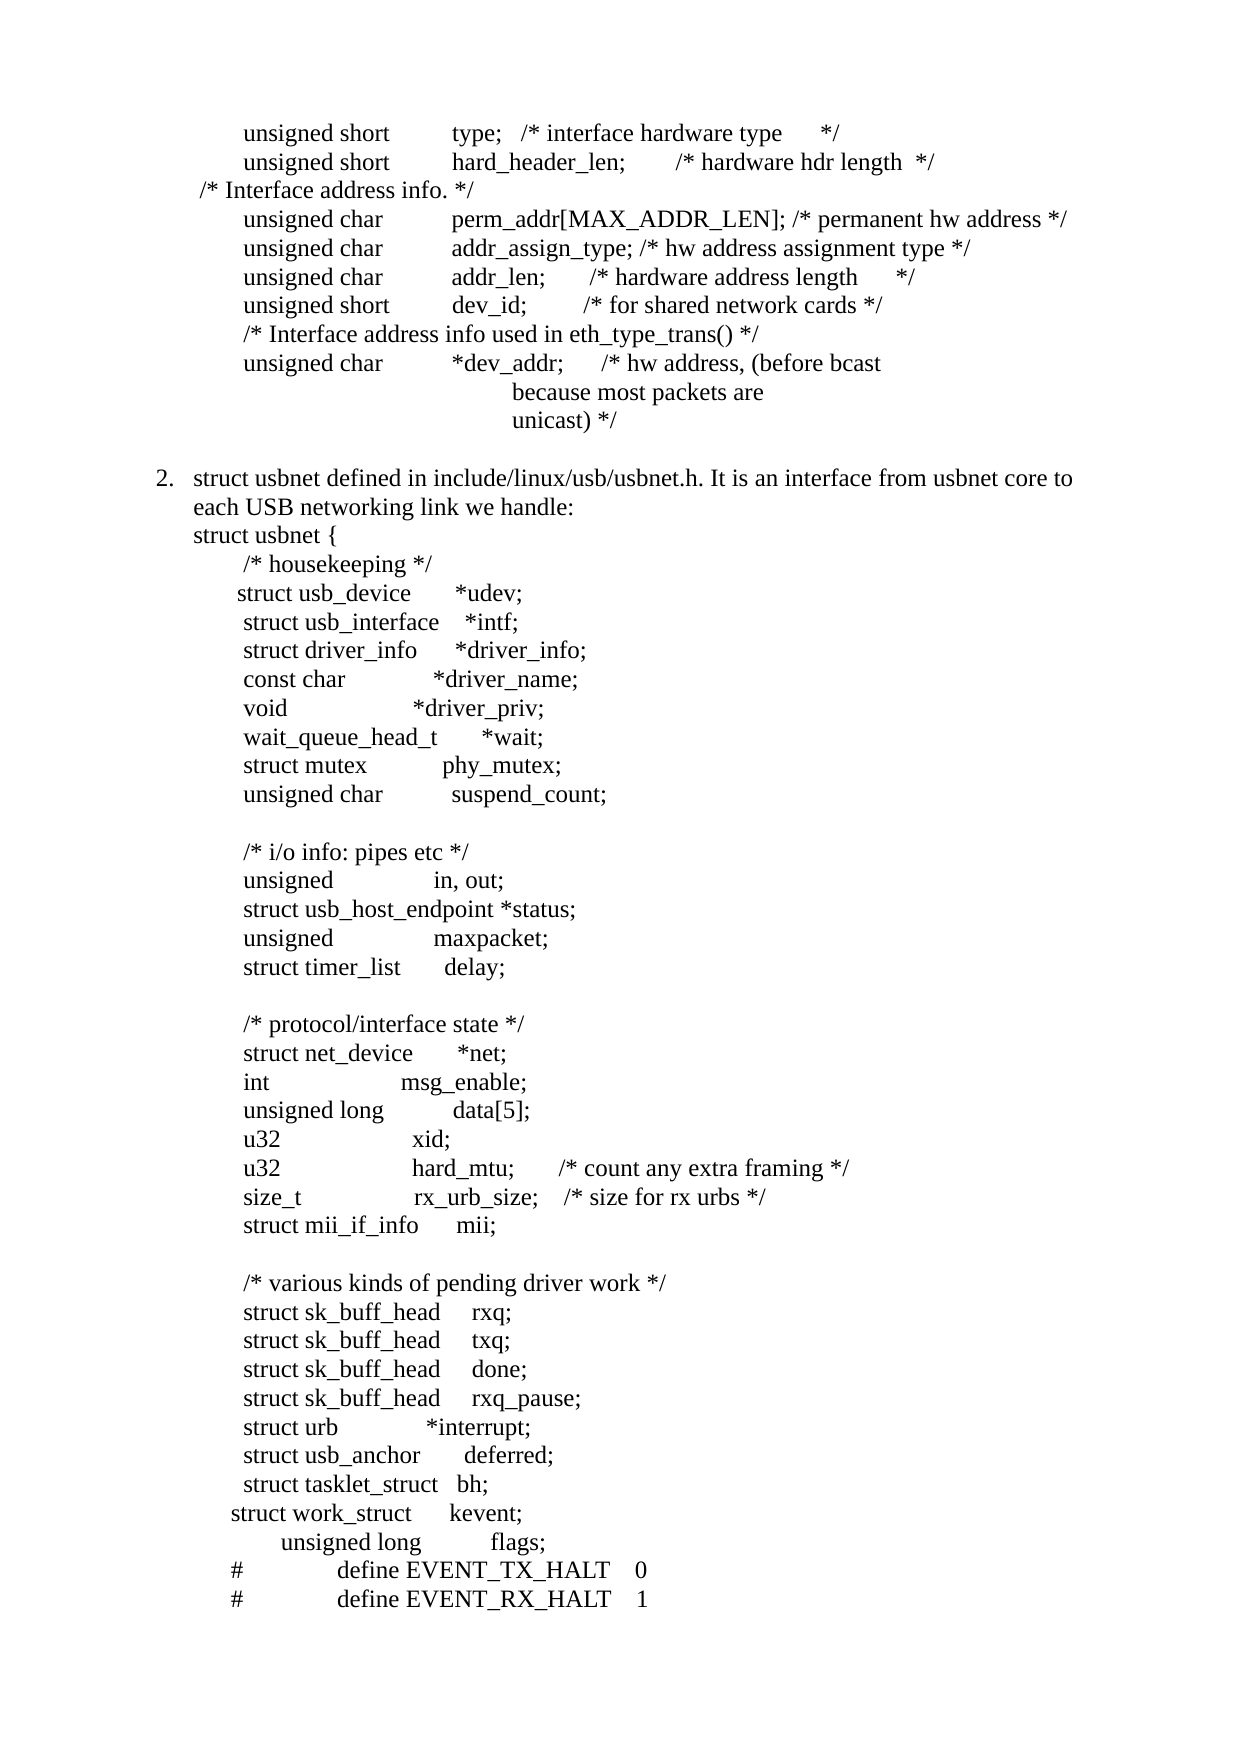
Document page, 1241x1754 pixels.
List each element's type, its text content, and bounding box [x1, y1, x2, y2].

list struct mutex phy_mutex; [156, 751, 1122, 779]
list struct usbnet defined in include/linux/usb/usbnet.h. It is an interface from usbnet core to each USB networking link we handle: [156, 463, 1122, 521]
list unsigned char addr_len; /* hardware address length */ [156, 262, 1122, 291]
list unsigned long flags; [193, 1527, 1122, 1556]
list struct usb_host_endpoint *status; [156, 894, 1122, 923]
list struct work_struct kevent; [193, 1498, 1122, 1527]
list /* housekeeping */ [156, 549, 1122, 578]
list unsigned short hard_header_len; /* hardware hdr length */ [156, 147, 1122, 176]
list struct sk_buff_head rxq_pause; [156, 1383, 1122, 1412]
list because most packets are [156, 377, 1122, 406]
list # define EVENT_TX_HALT 0 [193, 1556, 1122, 1584]
list struct sk_buff_head txq; [156, 1326, 1122, 1354]
list struct sk_buff_head rxq; [156, 1297, 1122, 1326]
list unsigned in, out; [156, 866, 1122, 894]
list unsigned short type; /* interface hardware type */ [156, 118, 1122, 147]
list struct usb_device *udev; [156, 578, 1122, 607]
list struct driver_info *driver_info; [156, 636, 1122, 664]
list unsigned char suspend_count; [156, 779, 1122, 808]
list int msg_enable; [156, 1067, 1122, 1096]
list struct tasklet_struct bh; [156, 1469, 1122, 1498]
list /* protocol/interface state */ [156, 1009, 1122, 1038]
list /* various kinds of pending driver work */ [156, 1268, 1122, 1297]
list /* i/o info: pipes etc */ [156, 837, 1122, 866]
list struct timer_list delay; [156, 952, 1122, 981]
list wait_queue_head_t *wait; [156, 722, 1122, 751]
list size_t rx_urb_size; /* size for rx urbs */ [156, 1182, 1122, 1211]
list struct net_device *net; [156, 1038, 1122, 1067]
list unsigned char *dev_addr; /* hw address, (before bcast [156, 348, 1122, 377]
list # define EVENT_RX_HALT 1 [193, 1584, 1122, 1613]
list unsigned char addr_assign_type; /* hw address assignment type */ [156, 233, 1122, 262]
list unicast) */ [156, 406, 1122, 434]
list struct usbnet { [156, 521, 1122, 549]
list u32 hard_mtu; /* count any extra framing */ [156, 1153, 1122, 1182]
list void *driver_priv; [156, 693, 1122, 722]
list /* Interface address info used in eth_type_trans() */ [156, 319, 1122, 348]
list unsigned maxpacket; [156, 923, 1122, 952]
list u32 xid; [156, 1124, 1122, 1153]
list const char *driver_name; [156, 664, 1122, 693]
list /* Interface address info. */ [156, 176, 1122, 204]
list unsigned char perm_addr[MAX_ADDR_LEN]; /* permanent hw address */ [156, 204, 1122, 233]
list struct sk_buff_head done; [156, 1354, 1122, 1383]
list struct usb_interface *intf; [156, 607, 1122, 636]
list struct mii_if_info mii; [156, 1211, 1122, 1239]
list struct usb_anchor deferred; [156, 1441, 1122, 1469]
list struct urb *interrupt; [156, 1412, 1122, 1441]
list unsigned short dev_id; /* for shared network cards */ [156, 291, 1122, 319]
list unsigned long data[5]; [156, 1096, 1122, 1124]
